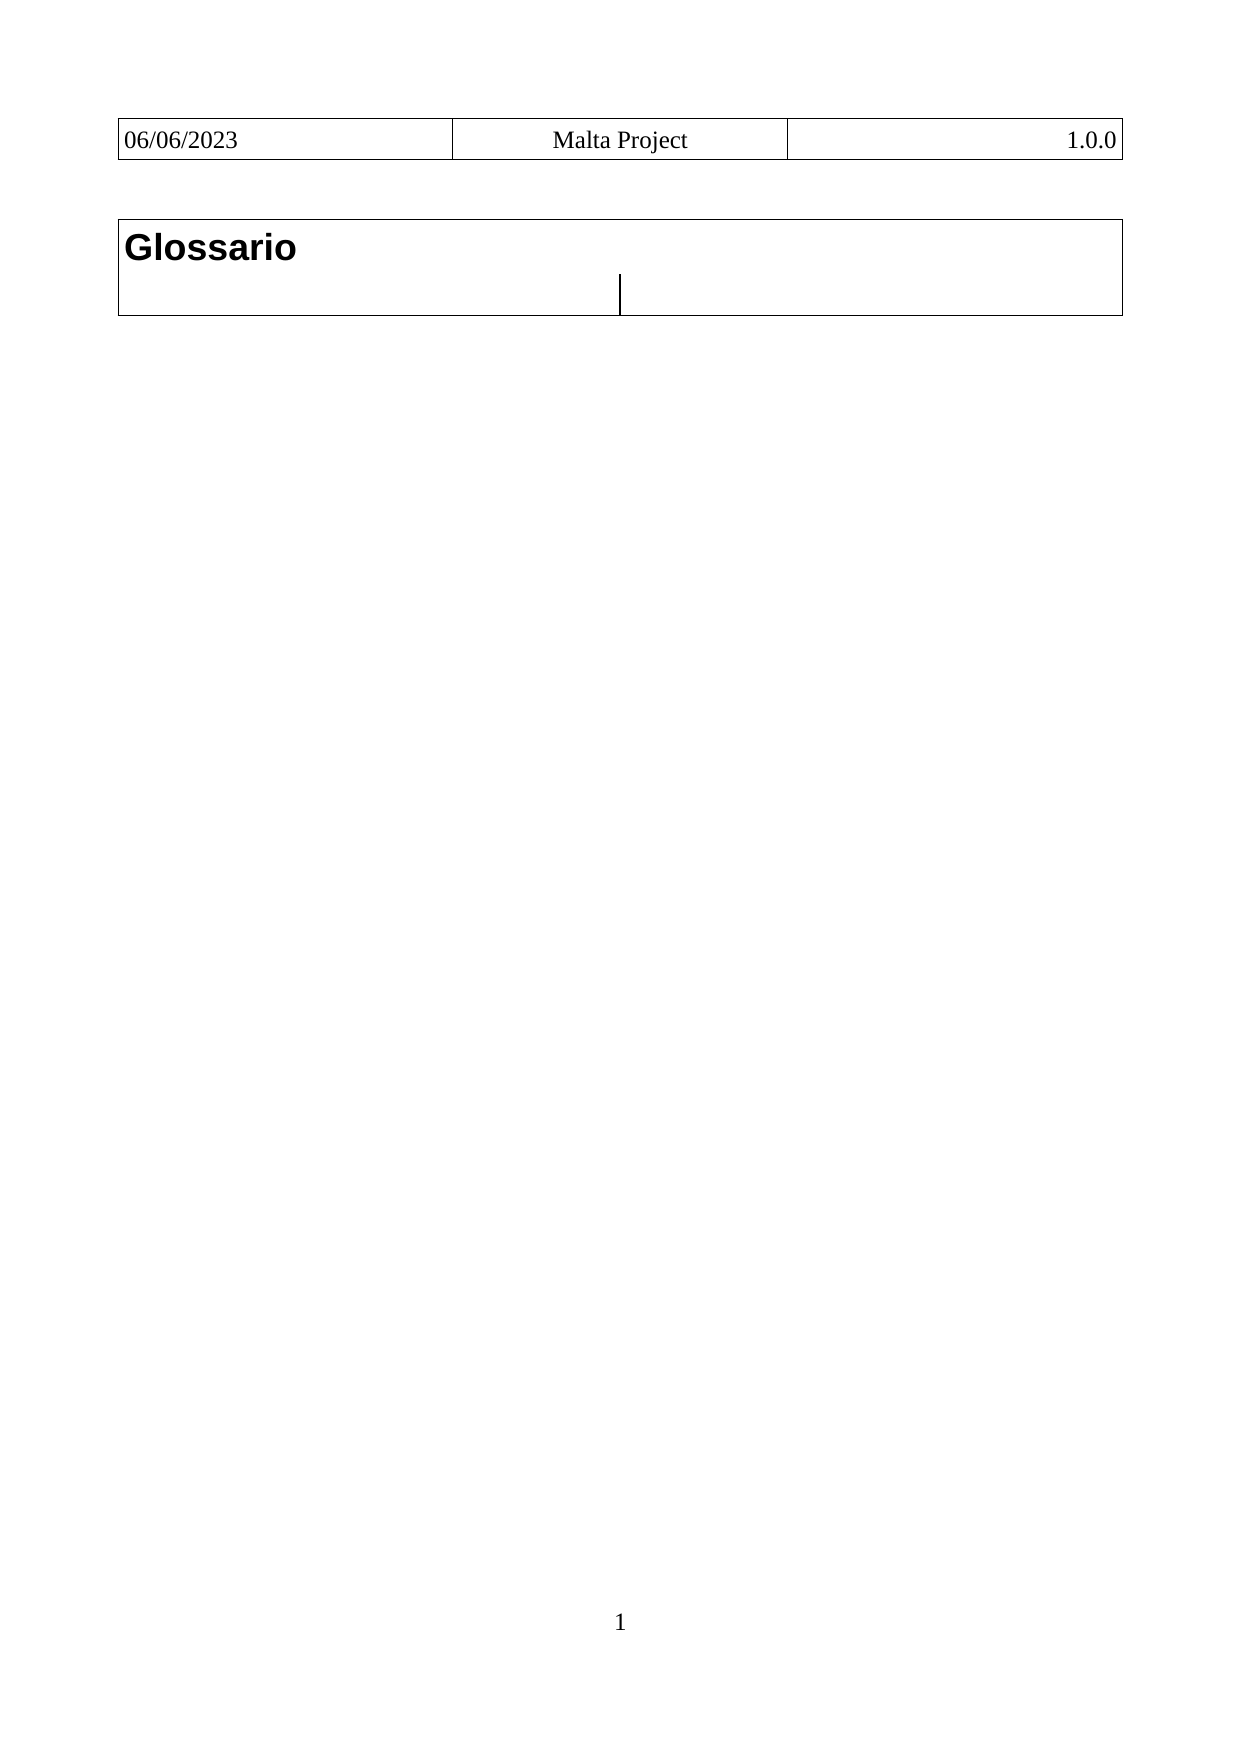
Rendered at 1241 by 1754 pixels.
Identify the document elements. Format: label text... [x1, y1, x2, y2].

table_header Glossario [119, 220, 1122, 274]
table_cell [119, 274, 619, 314]
table_cell [621, 274, 1122, 314]
